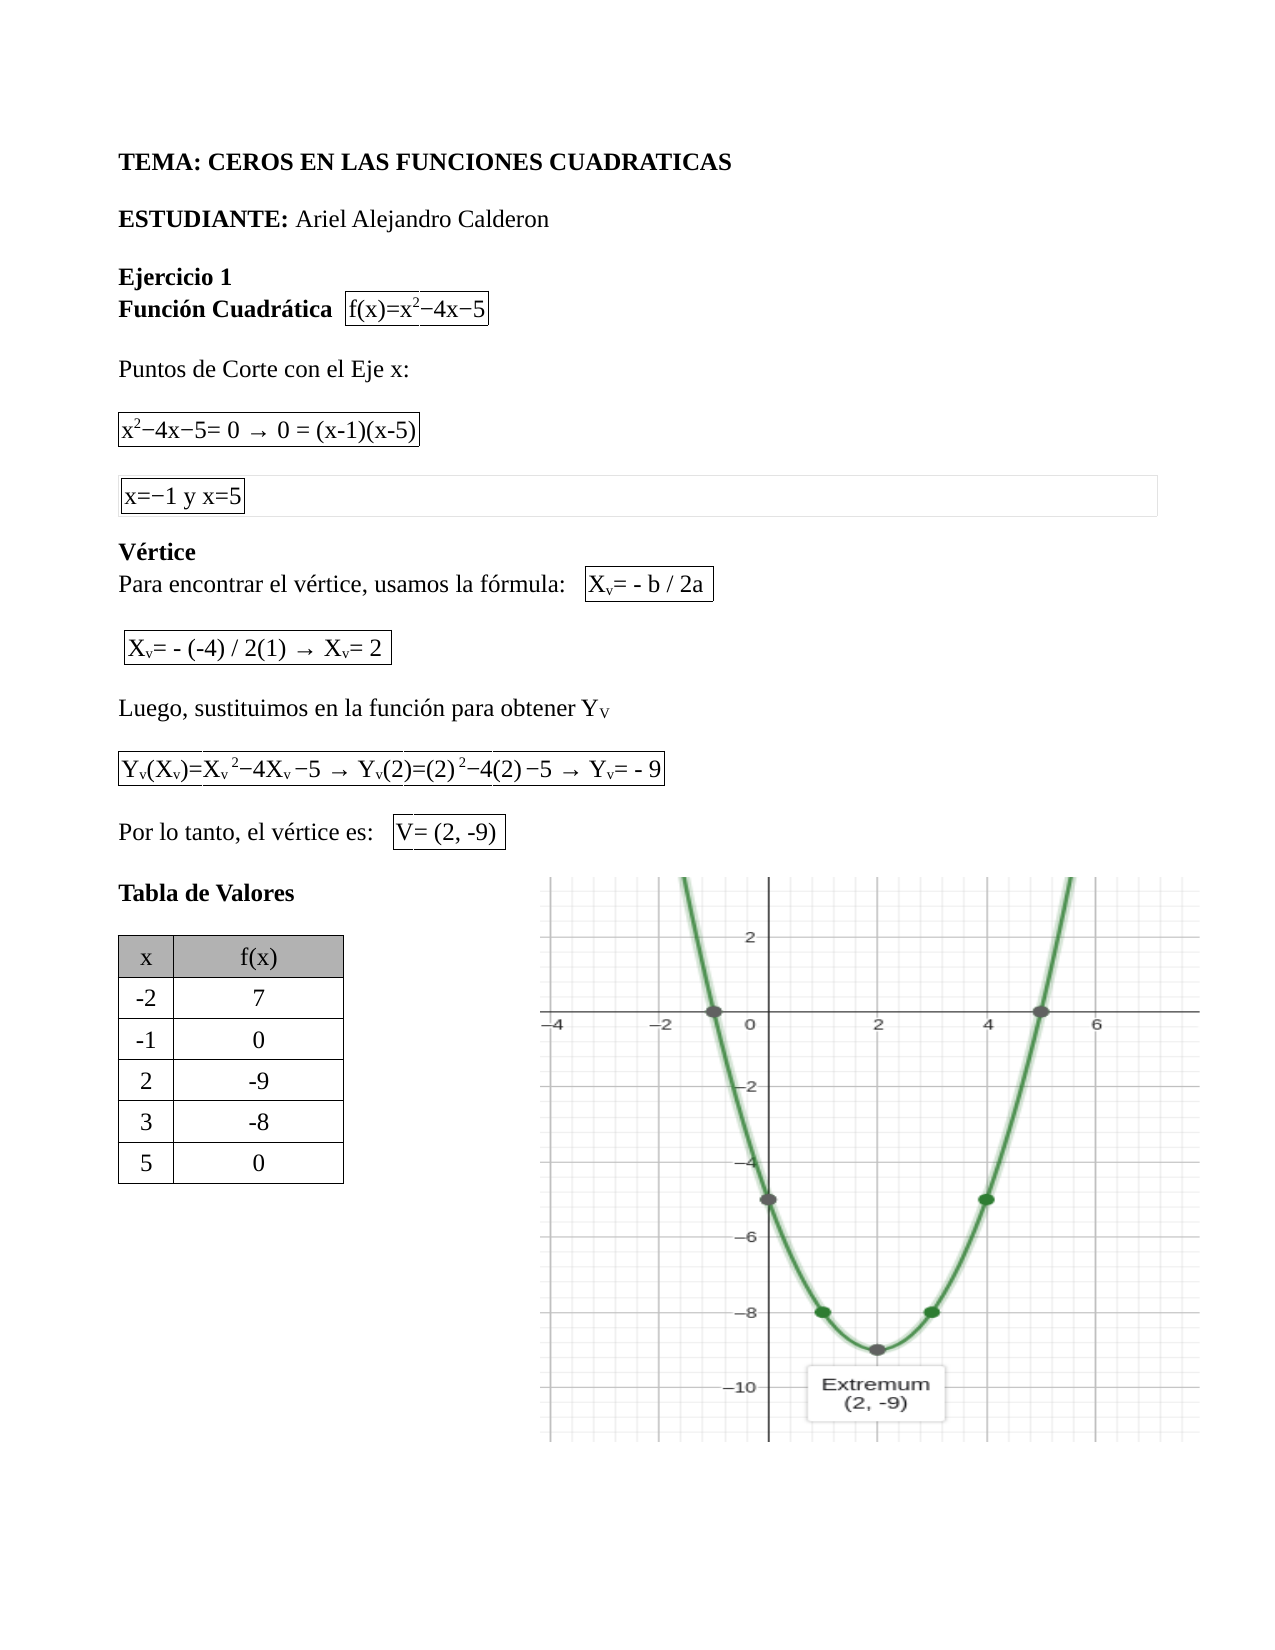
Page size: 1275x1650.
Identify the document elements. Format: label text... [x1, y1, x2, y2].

text Para encontrar el vértice, usamos la fórmula: [118, 566, 585, 601]
text ESTUDIANTE: Ariel Alejandro Calderon [118, 204, 1157, 233]
table_cell 5 [119, 1143, 173, 1183]
picture [540, 877, 1200, 1442]
text x2−4x−5= 0 → 0 = (x-1)(x-5) [119, 413, 419, 446]
table_cell 2 [119, 1060, 173, 1100]
text [420, 412, 1157, 446]
text f(x)=x2−4x−5 [346, 292, 488, 325]
table_cell -8 [174, 1101, 343, 1142]
text Ejercicio 1 [118, 262, 1157, 291]
text Xv= - (-4) / 2(1) → Xv= 2 [125, 631, 391, 664]
text TEMA: CEROS EN LAS FUNCIONES CUADRATICAS [118, 147, 1157, 176]
text Función Cuadrática [118, 291, 345, 325]
text [392, 630, 1157, 664]
text Yv(Xv)=Xv 2−4Xv −5 → Yv(2)=(2) 2−4(2) −5 → Yv= - 9 [119, 752, 664, 785]
text Vértice [118, 537, 1157, 566]
table_cell -2 [119, 978, 173, 1018]
table_header f(x) [174, 936, 343, 977]
text [506, 814, 1157, 849]
text Por lo tanto, el vértice es: [118, 814, 393, 849]
table_cell 0 [174, 1019, 343, 1059]
table_cell -9 [174, 1060, 343, 1100]
text [665, 751, 1157, 786]
text x=−1 y x=5 [119, 476, 1157, 516]
table_cell 7 [174, 978, 343, 1018]
table_cell -1 [119, 1019, 173, 1059]
text Xv= - b / 2a [586, 567, 713, 601]
table_header x [119, 936, 173, 977]
text [714, 566, 1157, 601]
text Luego, sustituimos en la función para obtener YV [118, 693, 1157, 722]
text Tabla de Valores [118, 878, 540, 907]
text Puntos de Corte con el Eje x: [118, 354, 1157, 383]
table_cell 3 [119, 1101, 173, 1142]
text [489, 291, 1157, 325]
text V= (2, -9) [394, 815, 505, 849]
table_cell 0 [174, 1143, 343, 1183]
